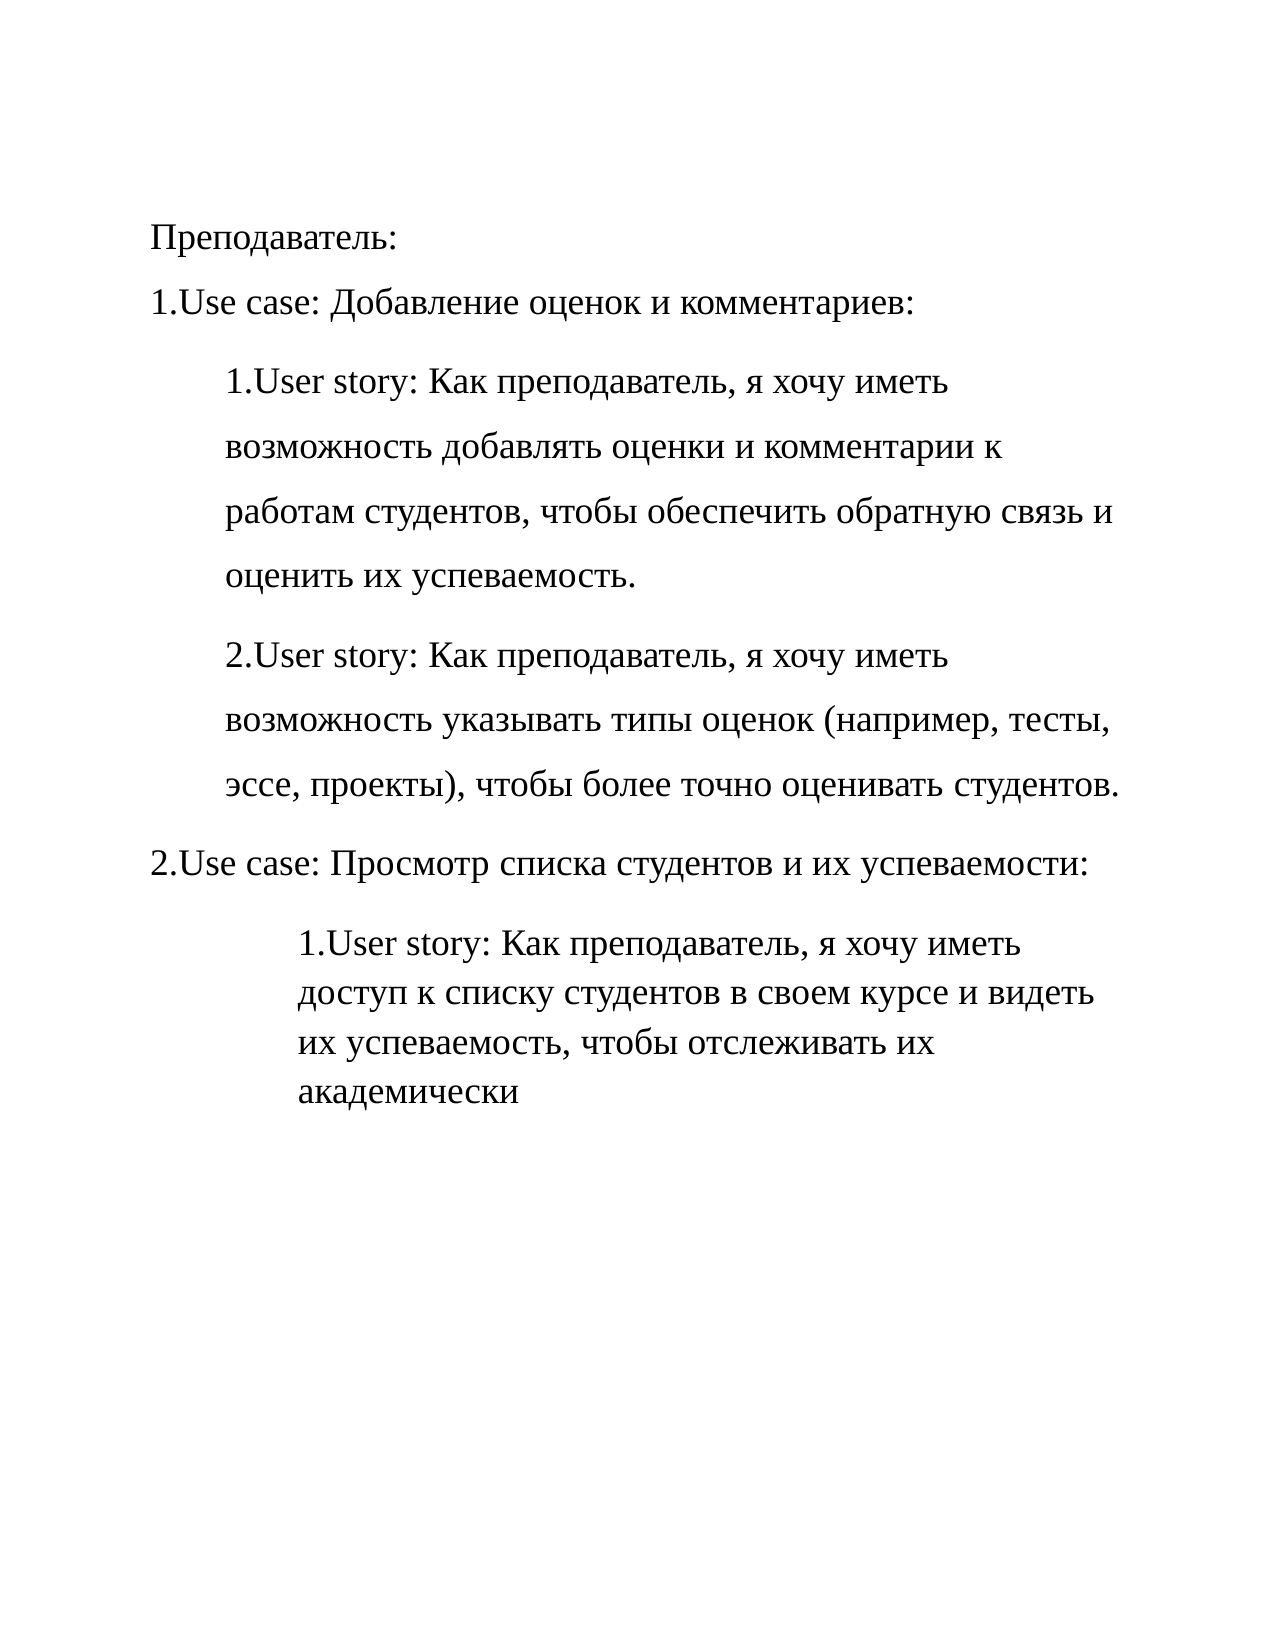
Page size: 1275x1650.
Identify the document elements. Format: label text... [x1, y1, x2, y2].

text 1.Use case: Добавление оценок и комментариев: [150, 279, 1125, 322]
text Преподаватель: [150, 215, 1125, 258]
text 1.User story: Как преподаватель, я хочу иметь возможность добавлять оценки и комментарии к работам студентов, чтобы обеспечить обратную связь и оценить их успеваемость. [150, 359, 1125, 596]
text 2.User story: Как преподаватель, я хочу иметь возможность указывать типы оценок (например, тесты, эссе, проекты), чтобы более точно оценивать студентов. [150, 632, 1125, 804]
list 1.User story: Как преподаватель, я хочу иметь доступ к списку студентов в своем курсе и видеть их успеваемость, чтобы отслеживать их академически [268, 920, 1125, 1112]
text 2.Use case: Просмотр списка студентов и их успеваемости: [150, 841, 1125, 884]
